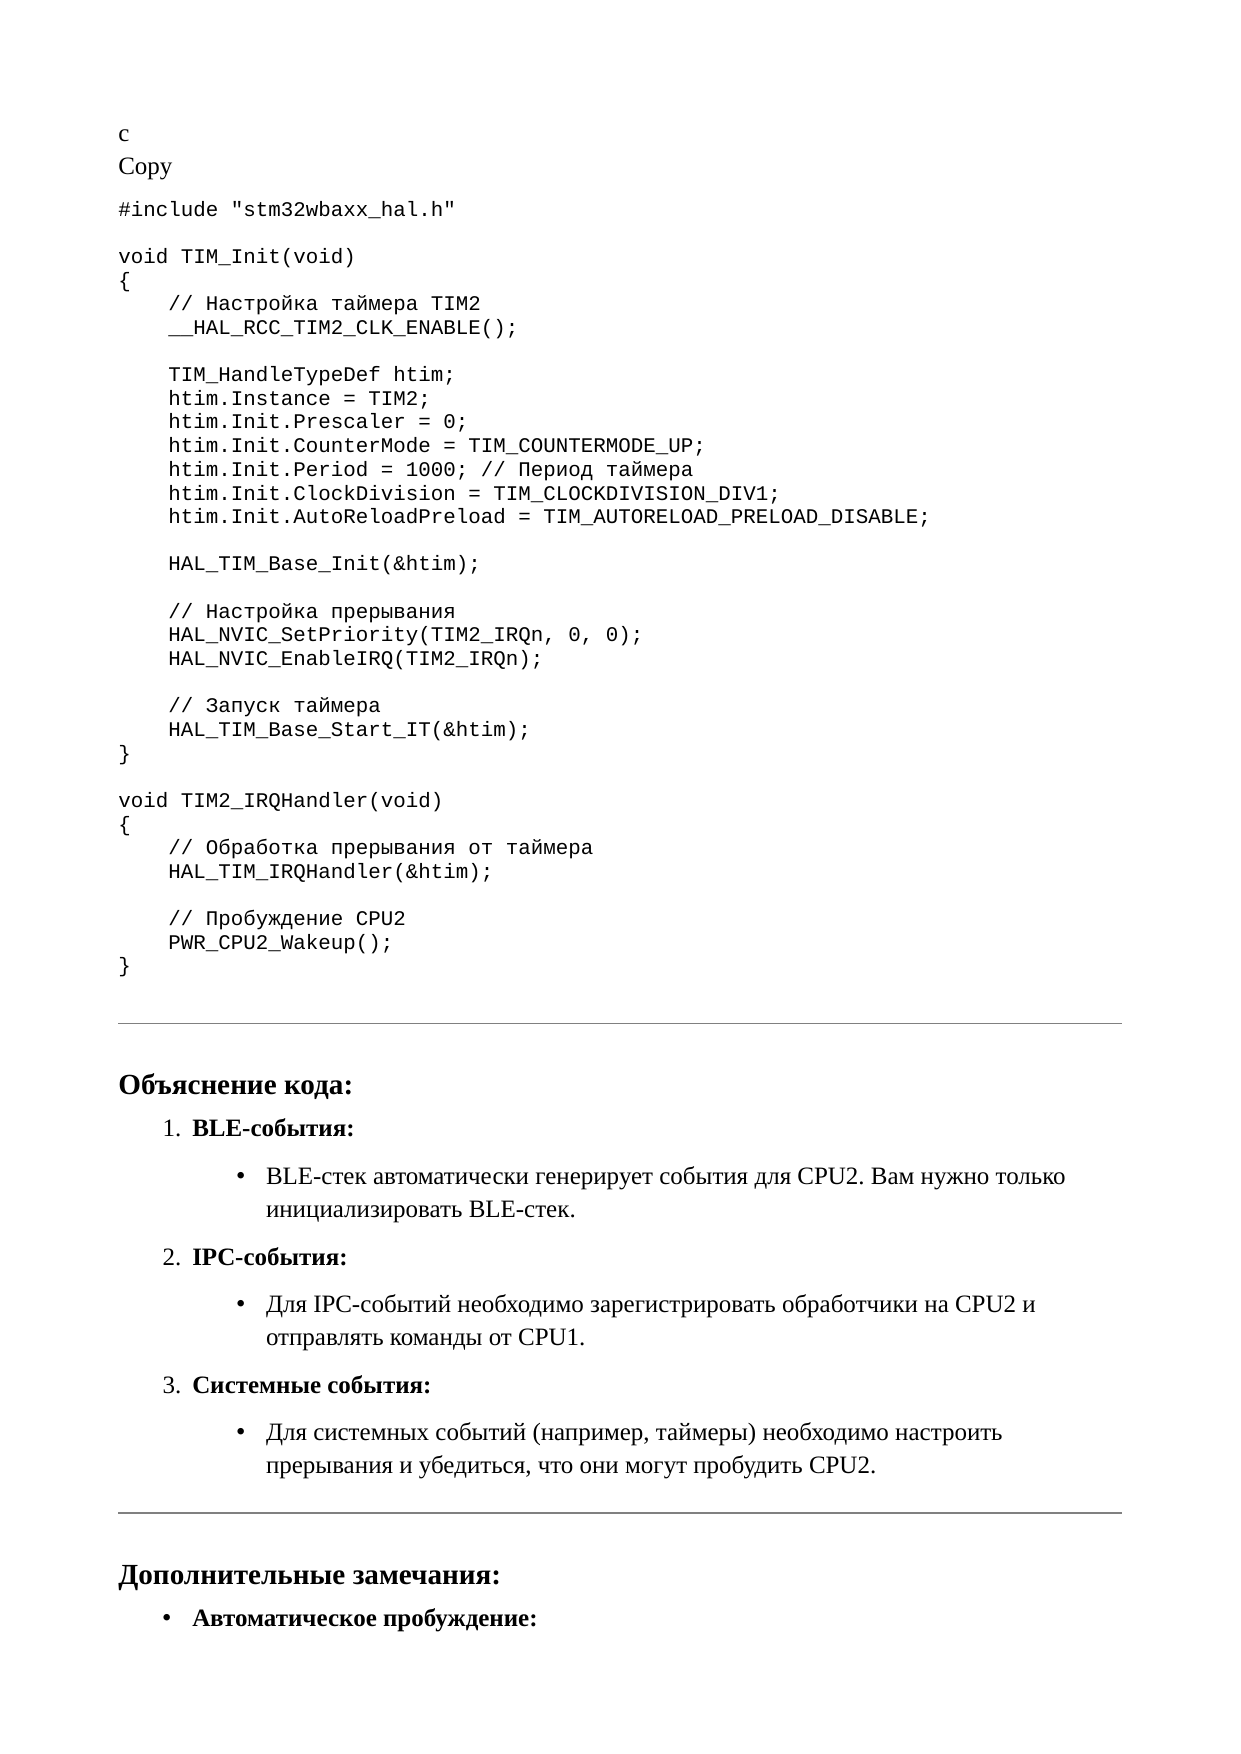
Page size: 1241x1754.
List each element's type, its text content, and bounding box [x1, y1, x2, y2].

text Copy [118, 151, 1122, 180]
text // Пробуждение CPU2 [118, 908, 1122, 932]
text { [118, 813, 1122, 837]
text htim.Init.ClockDivision = TIM_CLOCKDIVISION_DIV1; [118, 482, 1122, 506]
text htim.Init.Prescaler = 0; [118, 412, 1122, 435]
text void TIM2_IRQHandler(void) [118, 790, 1122, 813]
text c [118, 118, 1122, 147]
text TIM_HandleTypeDef htim; [118, 364, 1122, 388]
text HAL_NVIC_EnableIRQ(TIM2_IRQn); [118, 648, 1122, 672]
list BLE-события: [162, 1113, 1122, 1142]
text htim.Instance = TIM2; [118, 388, 1122, 412]
text void TIM_Init(void) [118, 246, 1122, 270]
text htim.Init.CounterMode = TIM_COUNTERMODE_UP; [118, 435, 1122, 459]
text // Настройка прерывания [118, 601, 1122, 624]
list BLE-стек автоматически генерирует события для CPU2. Вам нужно только инициализировать BLE-стек. [236, 1161, 1122, 1223]
text htim.Init.Period = 1000; // Период таймера [118, 459, 1122, 482]
text HAL_TIM_Base_Init(&htim); [118, 553, 1122, 577]
text htim.Init.AutoReloadPreload = TIM_AUTORELOAD_PRELOAD_DISABLE; [118, 506, 1122, 530]
list Системные события: [162, 1370, 1122, 1399]
text HAL_TIM_IRQHandler(&htim); [118, 861, 1122, 884]
text // Настройка таймера TIM2 [118, 293, 1122, 317]
list Для системных событий (например, таймеры) необходимо настроить прерывания и убедиться, что они могут пробудить CPU2. [236, 1417, 1122, 1479]
text HAL_TIM_Base_Start_IT(&htim); [118, 719, 1122, 743]
text __HAL_RCC_TIM2_CLK_ENABLE(); [118, 317, 1122, 341]
text HAL_NVIC_SetPriority(TIM2_IRQn, 0, 0); [118, 624, 1122, 648]
text // Обработка прерывания от таймера [118, 837, 1122, 861]
text } [118, 955, 1122, 979]
text // Запуск таймера [118, 695, 1122, 719]
subtitle Дополнительные замечания: [118, 1557, 1122, 1591]
text } [118, 743, 1122, 766]
subtitle Объяснение кода: [118, 1067, 1122, 1101]
list Для IPC-событий необходимо зарегистрировать обработчики на CPU2 и отправлять команды от CPU1. [236, 1289, 1122, 1351]
list IPC-события: [162, 1242, 1122, 1270]
list Автоматическое пробуждение: [162, 1603, 1122, 1632]
text PWR_CPU2_Wakeup(); [118, 932, 1122, 955]
text #include "stm32wbaxx_hal.h" [118, 199, 1122, 222]
text { [118, 270, 1122, 293]
